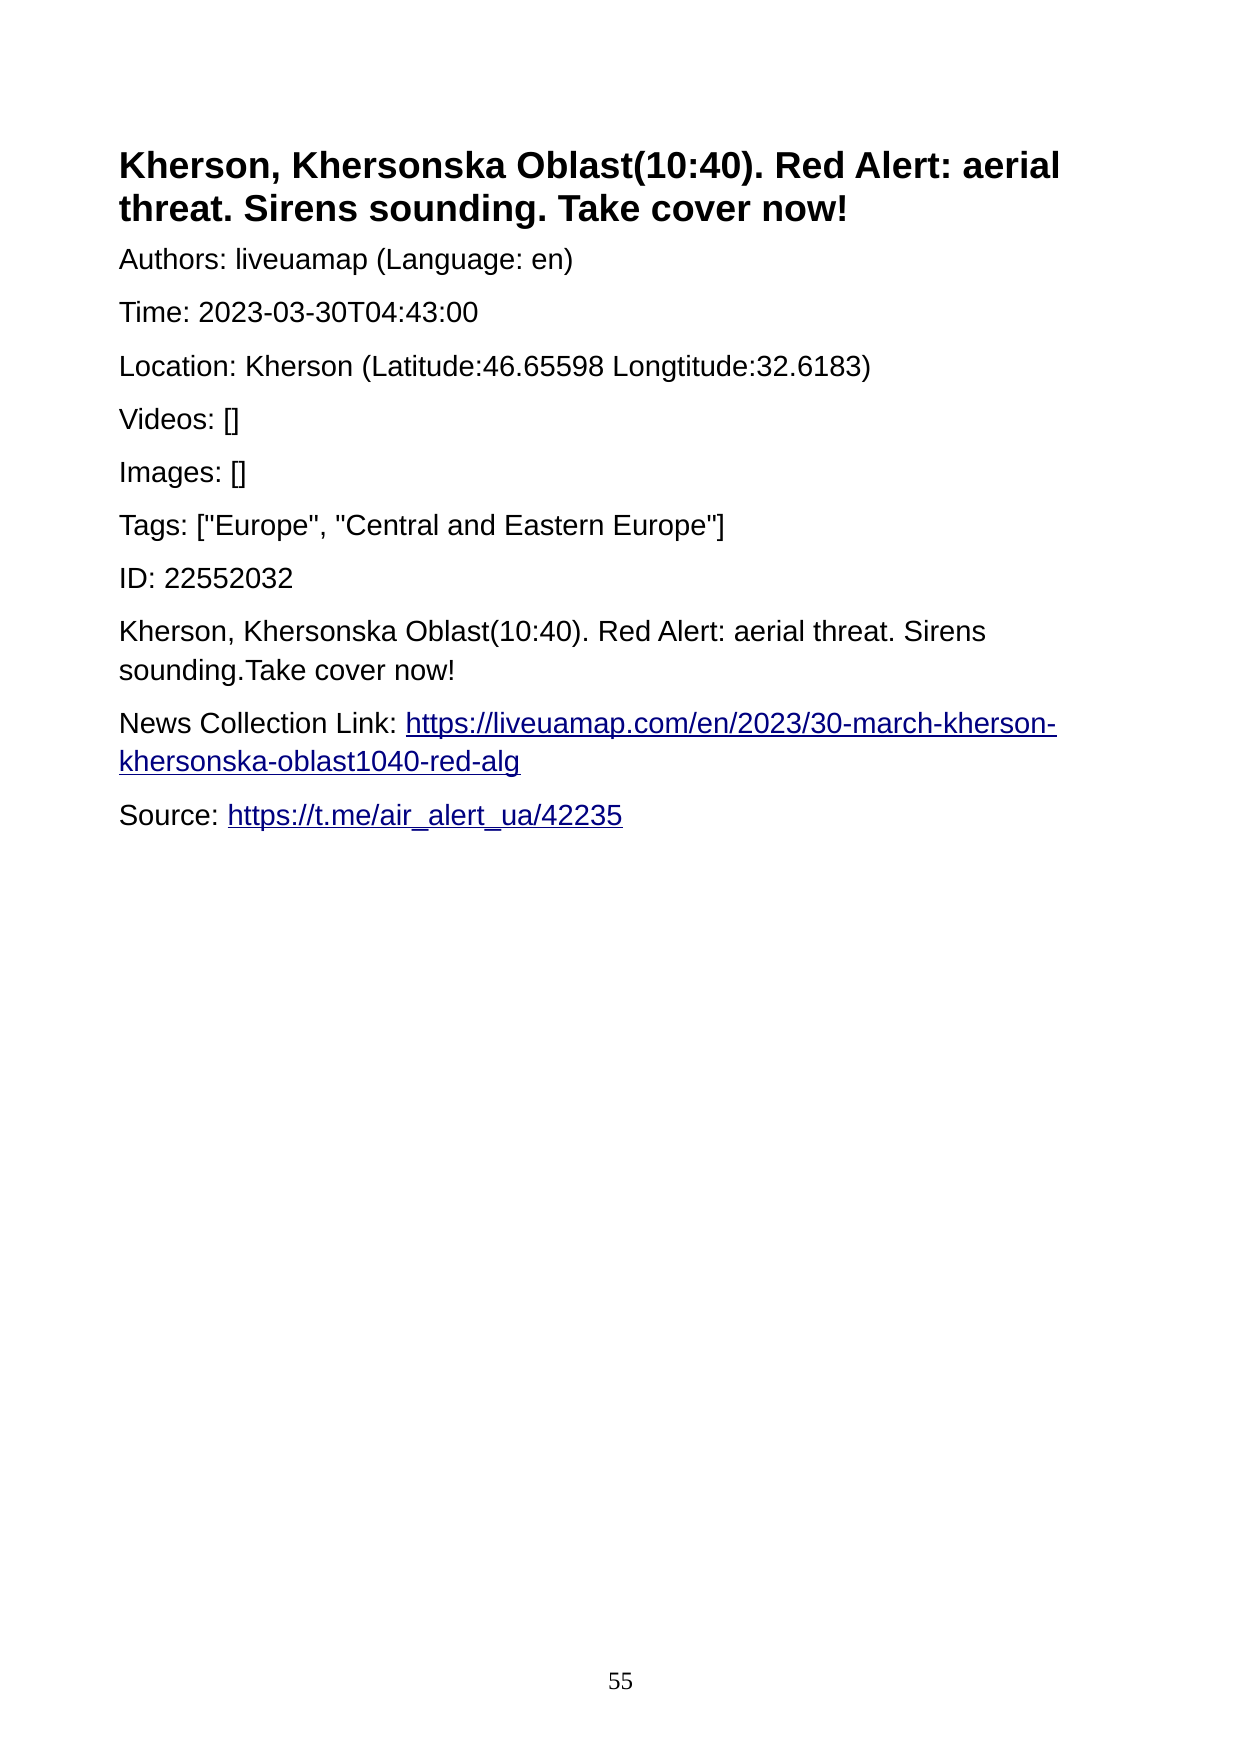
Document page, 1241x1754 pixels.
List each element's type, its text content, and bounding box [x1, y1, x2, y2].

text Tags: ["Europe", "Central and Eastern Europe"] [118, 508, 1122, 541]
text Location: Kherson (Latitude:46.65598 Longtitude:32.6183) [118, 348, 1122, 382]
text ID: 22552032 [118, 561, 1122, 594]
subtitle Kherson, Khersonska Oblast(10:40). Red Alert: aerial threat. Sirens sounding. Take cover now! [118, 143, 1122, 230]
text Authors: liveuamap (Language: en) [118, 242, 1122, 276]
text News Collection Link: https://liveuamap.com/en/2023/30-march-kherson-khersonska-oblast1040-red-alg [118, 706, 1122, 778]
text Kherson, Khersonska Oblast(10:40). Red Alert: aerial threat. Sirens sounding.Take cover now! [118, 614, 1122, 686]
text Time: 2023-03-30T04:43:00 [118, 295, 1122, 329]
text Source: https://t.me/air_alert_ua/42235 [118, 797, 1122, 831]
text Videos: [] [118, 402, 1122, 435]
text Images: [] [118, 455, 1122, 488]
